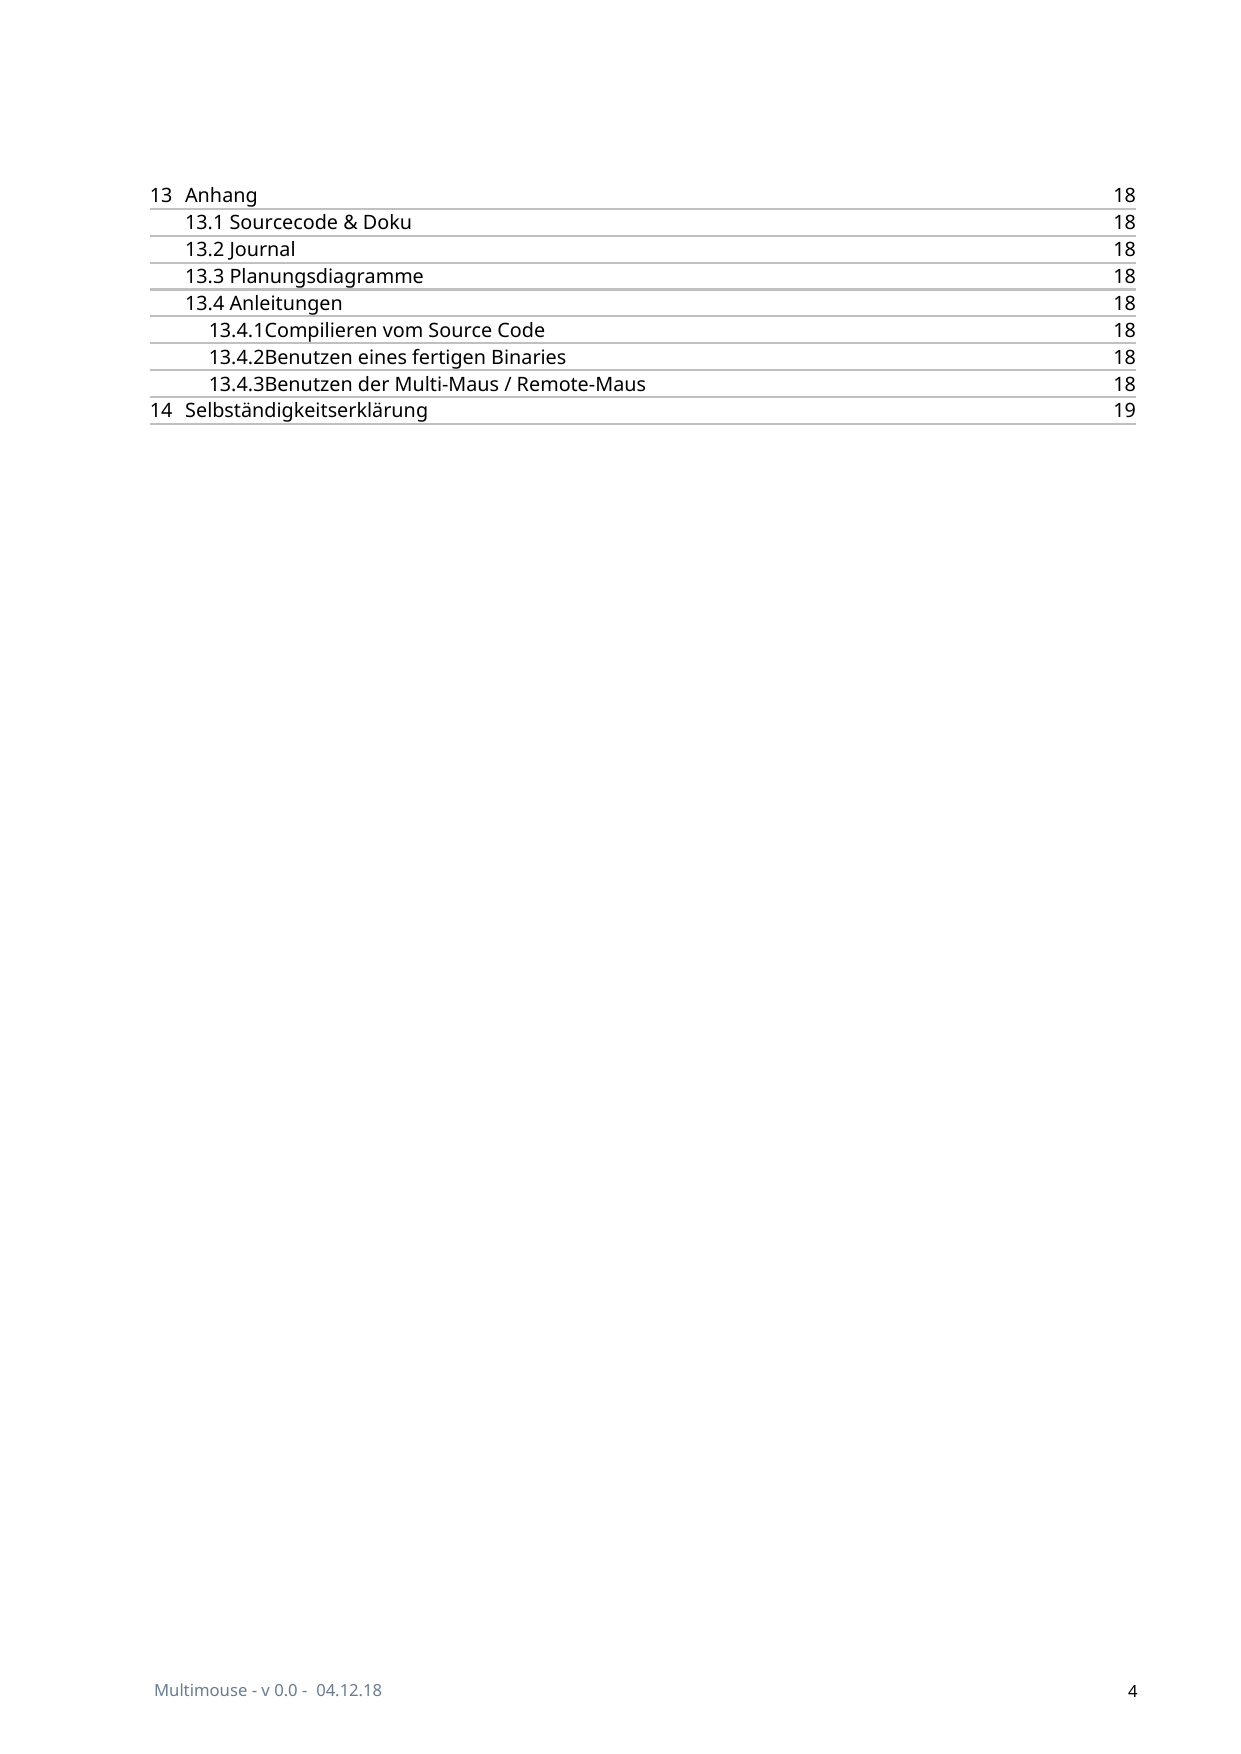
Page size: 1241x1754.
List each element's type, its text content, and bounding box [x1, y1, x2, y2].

text 13.3 Planungsdiagramme 18 [149, 264, 1136, 291]
text 13.2 Journal 18 [149, 237, 1136, 264]
text 13.4.1Compilieren vom Source Code 18 [149, 317, 1136, 344]
text 13.4.3Benutzen der Multi-Maus / Remote-Maus 18 [149, 371, 1136, 398]
text 13.4.2Benutzen eines fertigen Binaries 18 [149, 344, 1136, 371]
text 13.4 Anleitungen 18 [149, 291, 1136, 317]
text 13 Anhang 18 [149, 183, 1136, 210]
text 14 Selbständigkeitserklärung 19 [149, 398, 1136, 425]
text 13.1 Sourcecode & Doku 18 [149, 210, 1136, 237]
